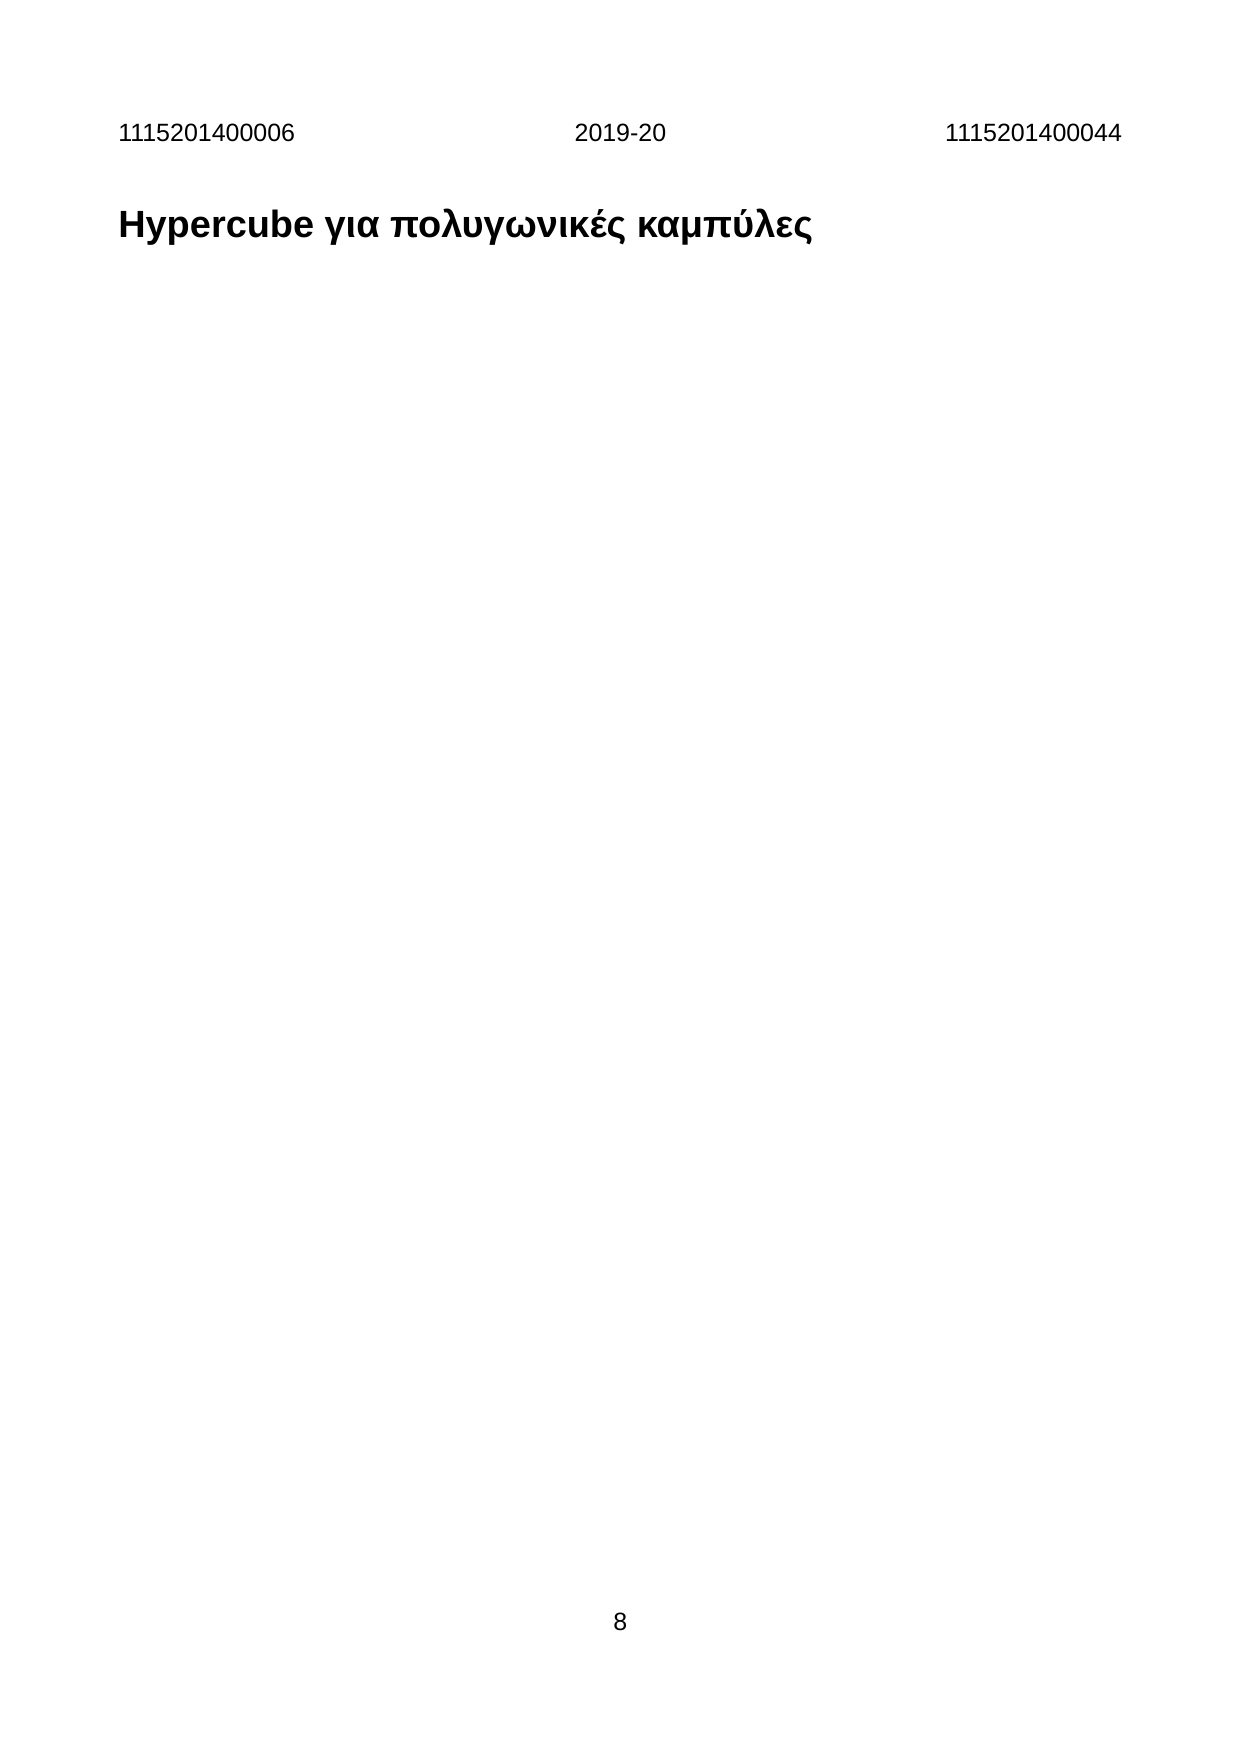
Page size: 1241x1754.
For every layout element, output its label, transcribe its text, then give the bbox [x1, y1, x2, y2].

subtitle Hypercube για πολυγωνικές καμπύλες [118, 201, 1122, 245]
